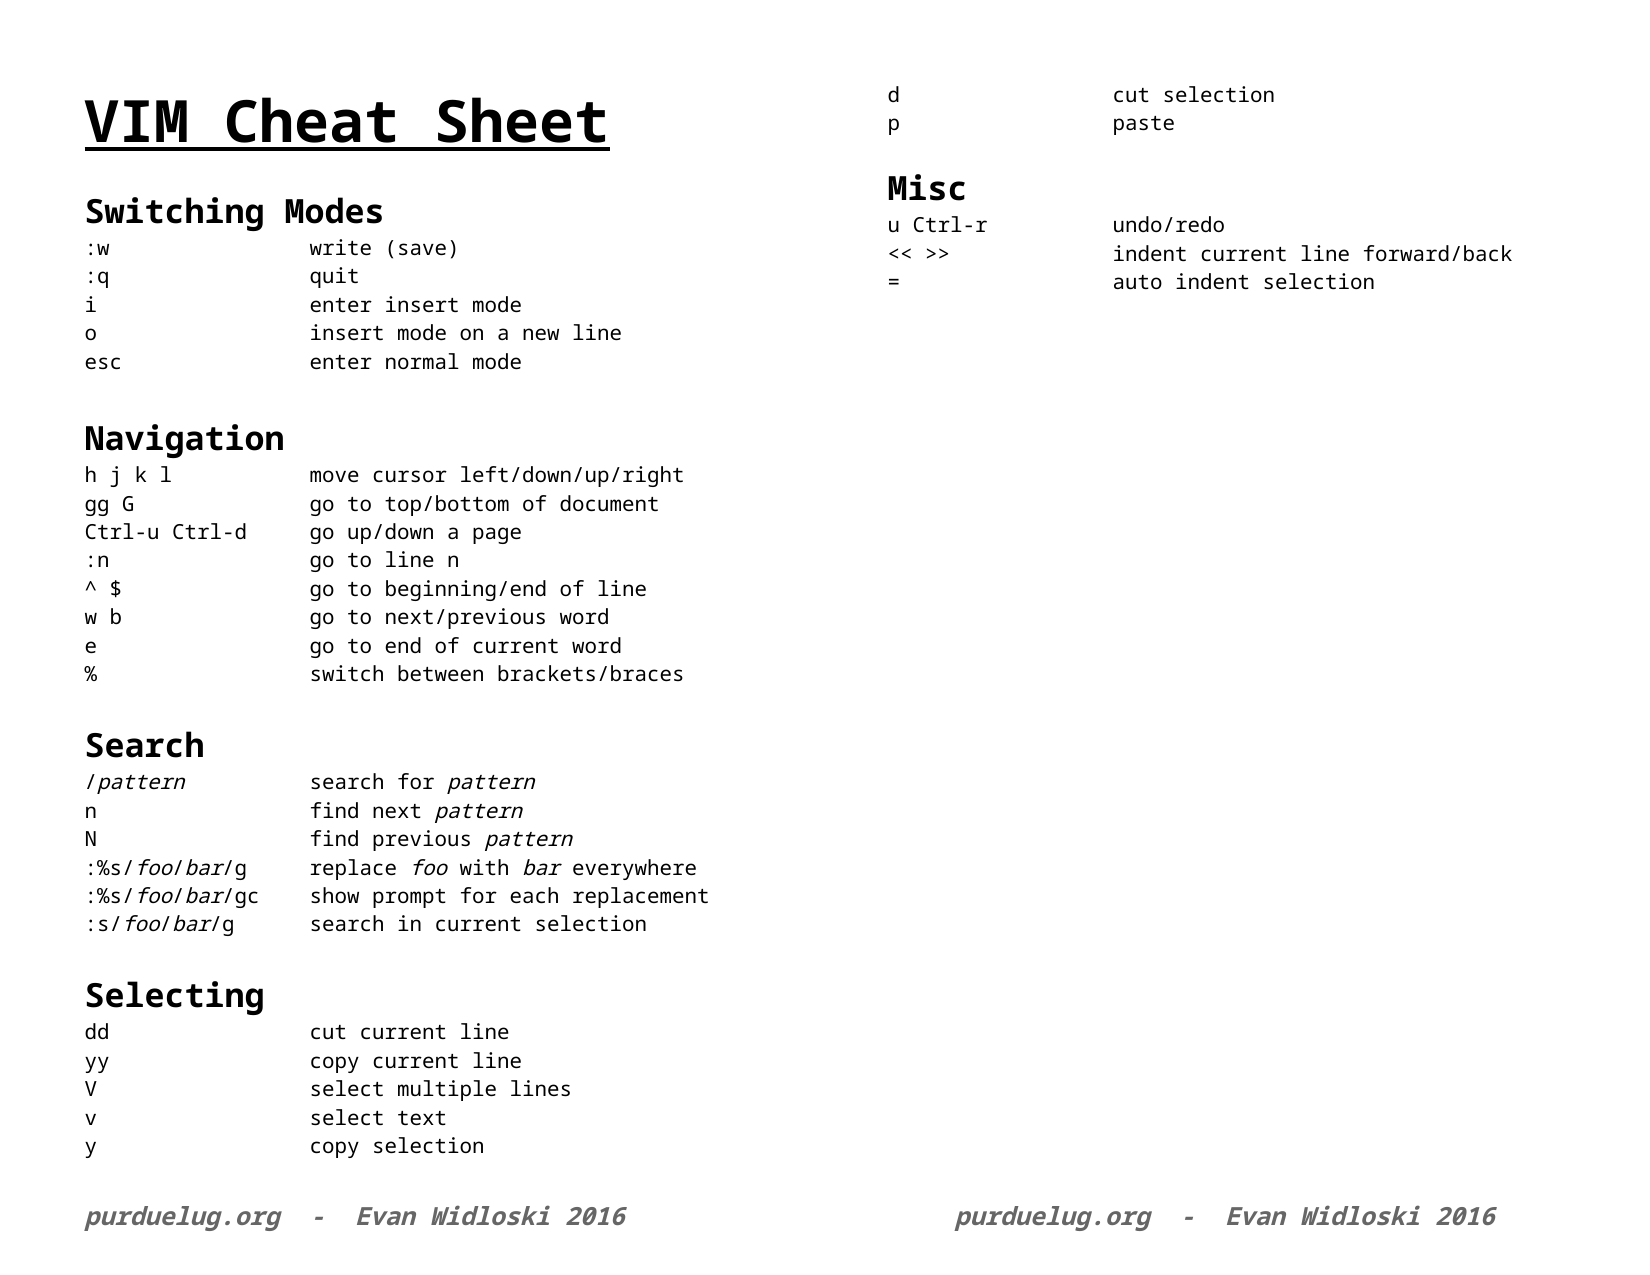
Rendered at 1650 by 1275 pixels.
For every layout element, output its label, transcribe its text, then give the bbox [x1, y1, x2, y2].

text h j k l move cursor left/down/up/right [84, 460, 778, 489]
text = auto indent selection [887, 267, 1584, 296]
text gg G go to top/bottom of document [84, 489, 778, 517]
text ^ $ go to beginning/end of line [84, 574, 778, 602]
text :s/foo/bar/g search in current selection [84, 909, 778, 938]
text V select multiple lines [84, 1074, 778, 1103]
text d cut selection [887, 80, 1584, 108]
text e go to end of current word [84, 631, 778, 659]
text n find next pattern [84, 796, 778, 824]
text o insert mode on a new line [84, 318, 778, 347]
text :%s/foo/bar/gc show prompt for each replacement [84, 881, 778, 909]
text w b go to next/previous word [84, 602, 778, 631]
text :n go to line n [84, 546, 778, 574]
text v select text [84, 1103, 778, 1131]
text u Ctrl-r undo/redo [887, 210, 1584, 239]
text Search [84, 722, 778, 767]
text Selecting [84, 972, 778, 1017]
text i enter insert mode [84, 290, 778, 318]
text % switch between brackets/braces [84, 659, 778, 688]
text Switching Modes [84, 188, 778, 233]
text :%s/foo/bar/g replace foo with bar everywhere [84, 853, 778, 881]
text N find previous pattern [84, 824, 778, 853]
text esc enter normal mode [84, 347, 778, 375]
text Ctrl-u Ctrl-d go up/down a page [84, 517, 778, 546]
text << >> indent current line forward/back [887, 239, 1584, 267]
text :q quit [84, 261, 778, 290]
text VIM Cheat Sheet [84, 80, 778, 159]
text dd cut current line [84, 1017, 778, 1046]
text p paste [887, 108, 1584, 137]
text /pattern search for pattern [84, 767, 778, 796]
text Misc [887, 165, 1584, 210]
text yy copy current line [84, 1046, 778, 1074]
text y copy selection [84, 1131, 778, 1159]
text Navigation [84, 415, 778, 460]
text :w write (save) [84, 233, 778, 261]
